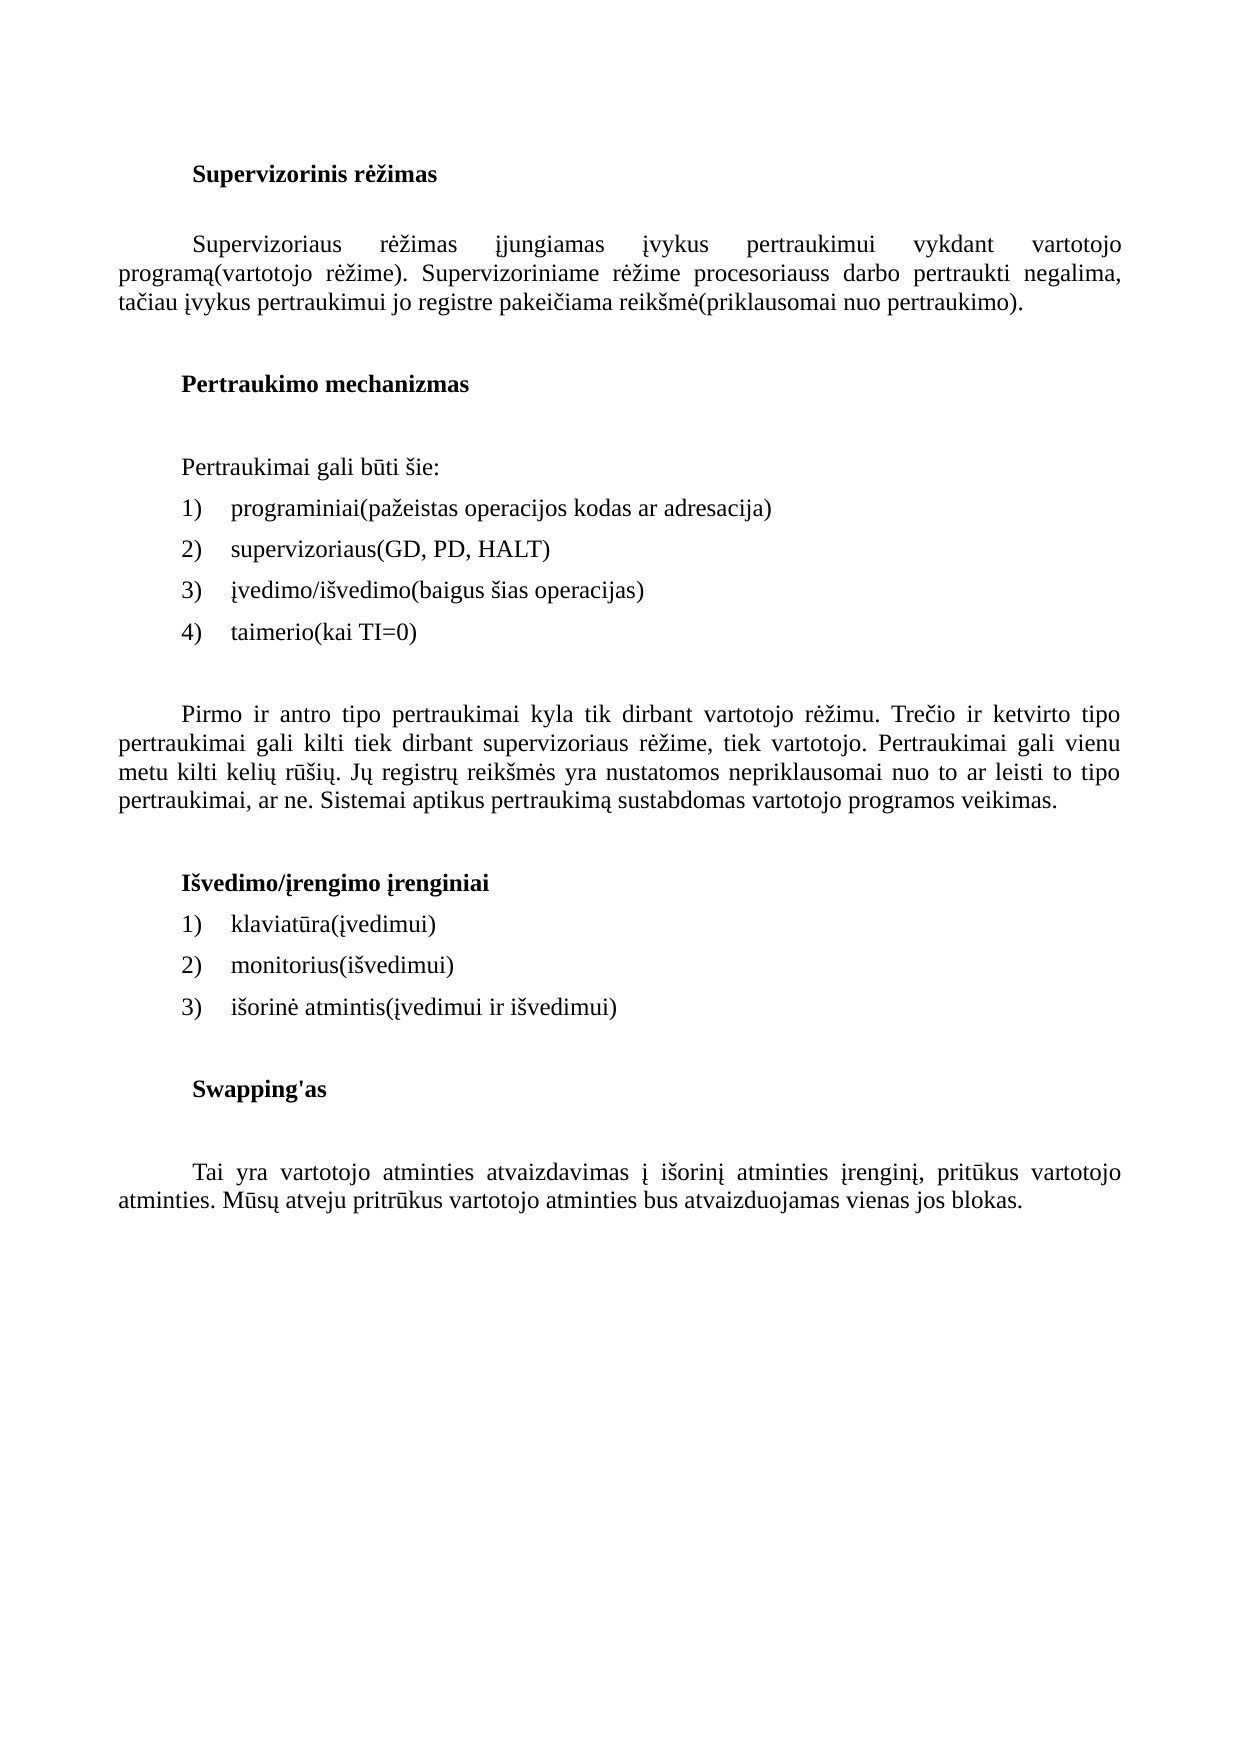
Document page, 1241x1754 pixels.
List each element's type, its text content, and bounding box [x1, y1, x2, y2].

list įvedimo/išvedimo(baigus šias operacijas) [118, 576, 1122, 604]
list išorinė atmintis(įvedimui ir išvedimui) [118, 992, 1122, 1021]
list klaviatūra(įvedimui) [118, 909, 1122, 938]
text Pertraukimo mechanizmas [118, 369, 1122, 398]
list monitorius(išvedimui) [118, 951, 1122, 979]
list programiniai(pažeistas operacijos kodas ar adresacija) [118, 493, 1122, 522]
text Supervizorinis rėžimas [118, 159, 1122, 188]
text Supervizoriaus rėžimas įjungiamas įvykus pertraukimui vykdant vartotojo programą(vartotojo rėžime). Supervizoriniame rėžime procesoriauss darbo pertraukti negalima, tačiau įvykus pertraukimui jo registre pakeičiama reikšmė(priklausomai nuo pertraukimo). [118, 229, 1122, 316]
list taimerio(kai TI=0) [118, 617, 1122, 646]
text Tai yra vartotojo atminties atvaizdavimas į išorinį atminties įrenginį, pritūkus vartotojo atminties. Mūsų atveju pritrūkus vartotojo atminties bus atvaizduojamas vienas jos blokas. [118, 1157, 1122, 1214]
text Pertraukimai gali būti šie: [118, 452, 1122, 481]
text Swapping'as [118, 1074, 1122, 1103]
text Išvedimo/įrengimo įrenginiai [118, 868, 1122, 897]
list supervizoriaus(GD, PD, HALT) [118, 534, 1122, 563]
text Pirmo ir antro tipo pertraukimai kyla tik dirbant vartotojo rėžimu. Trečio ir ketvirto tipo pertraukimai gali kilti tiek dirbant supervizoriaus rėžime, tiek vartotojo. Pertraukimai gali vienu metu kilti kelių rūšių. Jų registrų reikšmės yra nustatomos nepriklausomai nuo to ar leisti to tipo pertraukimai, ar ne. Sistemai aptikus pertraukimą sustabdomas vartotojo programos veikimas. [118, 699, 1122, 814]
